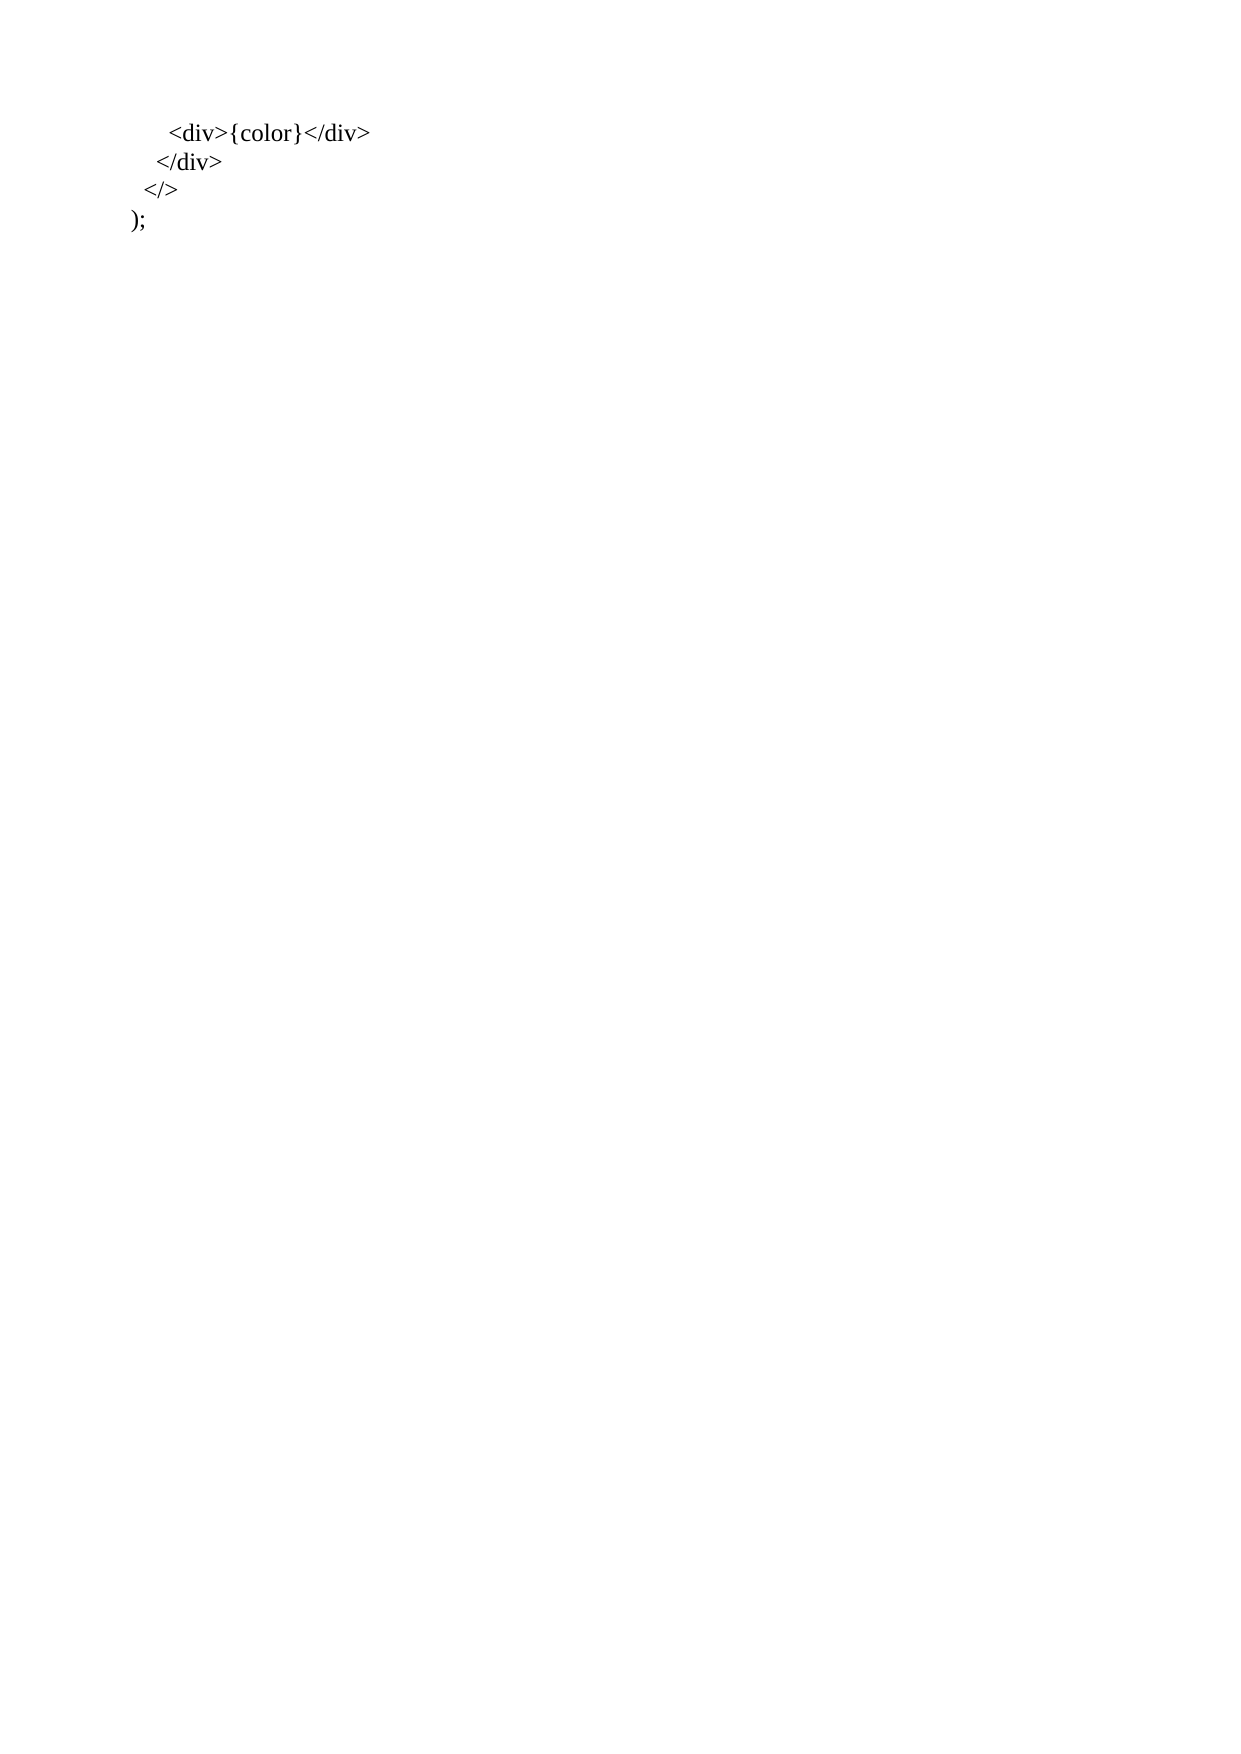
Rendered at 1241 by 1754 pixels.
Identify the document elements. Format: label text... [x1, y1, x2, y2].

text ); [118, 204, 1122, 233]
text <div>{color}</div> [118, 118, 1122, 147]
text </div> [118, 147, 1122, 176]
text </> [118, 176, 1122, 204]
